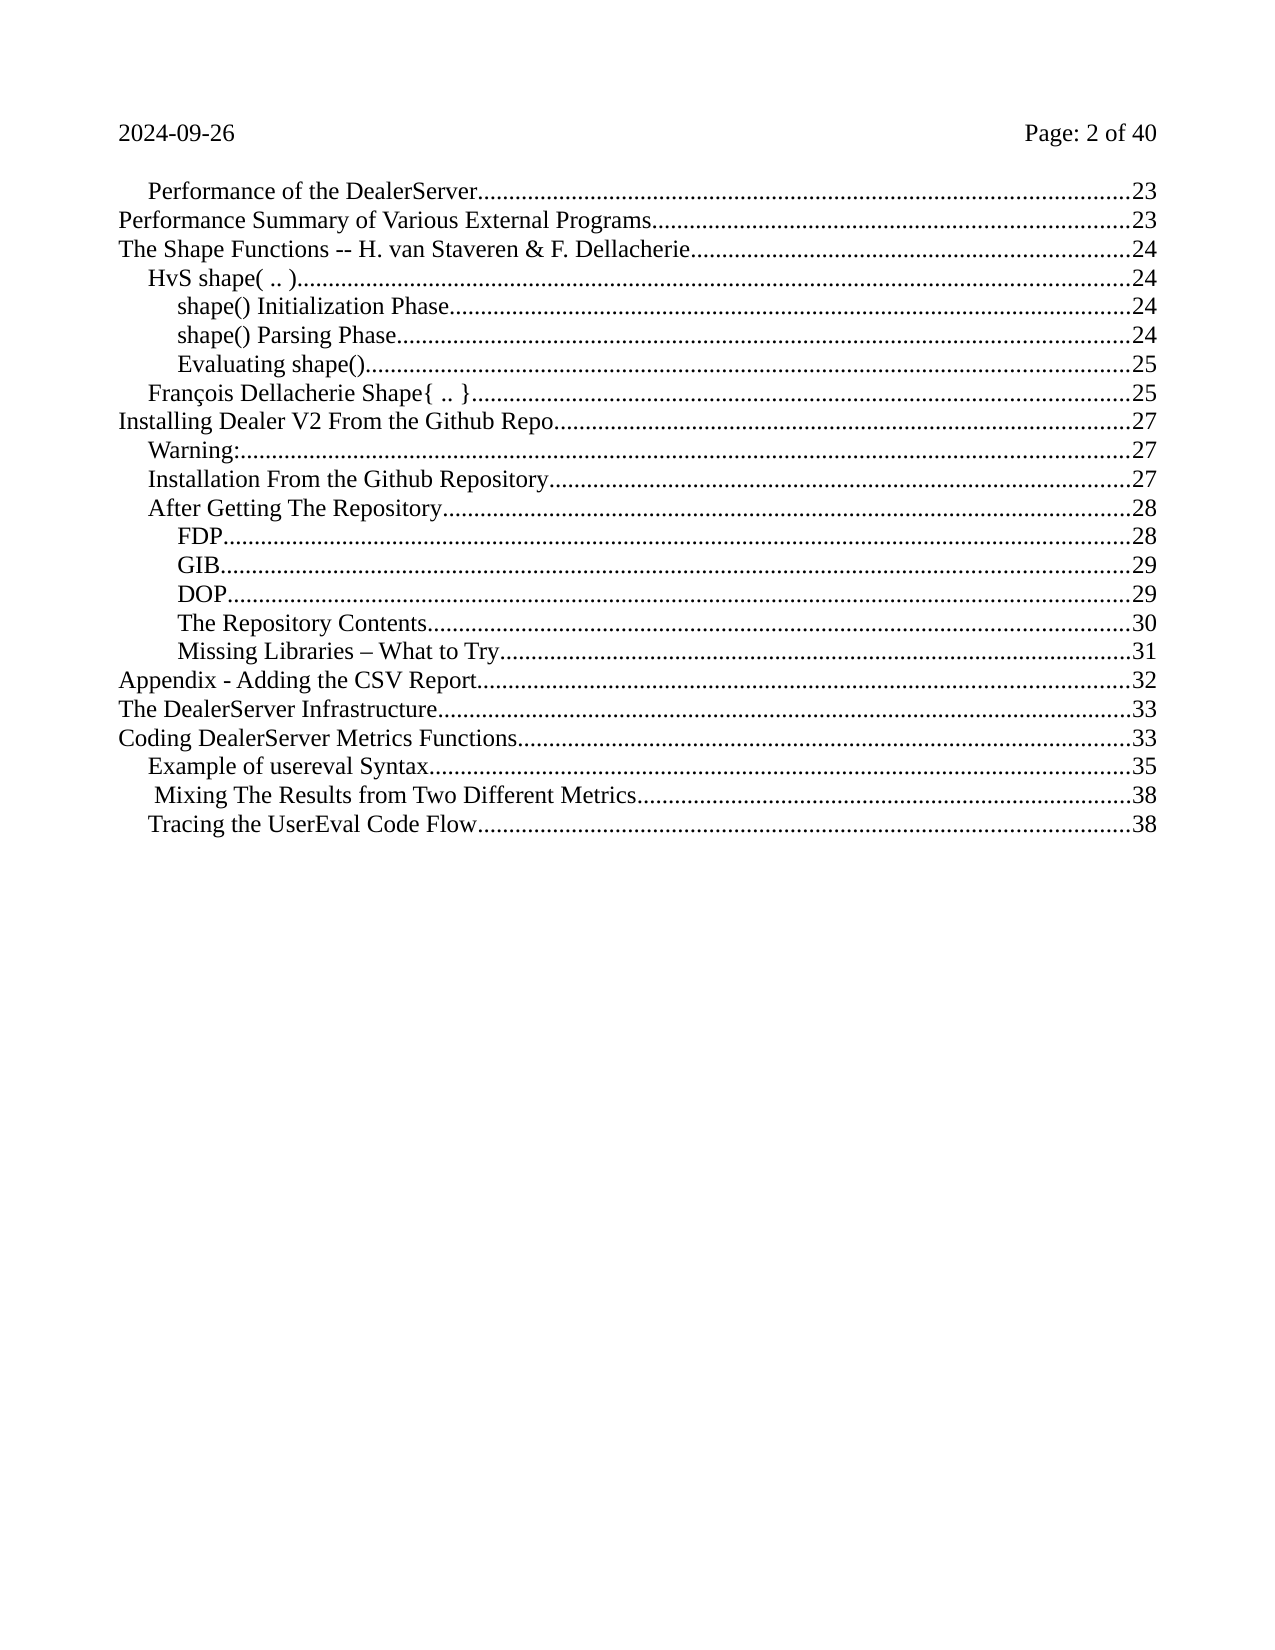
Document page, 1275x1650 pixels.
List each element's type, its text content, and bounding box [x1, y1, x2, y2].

text shape() Initialization Phase 24 [177, 291, 1157, 320]
text FDP 28 [177, 521, 1157, 550]
text DOP 29 [177, 579, 1157, 608]
text Missing Libraries – What to Try 31 [177, 636, 1157, 665]
text shape() Parsing Phase 24 [177, 320, 1157, 349]
text Installation From the Github Repository 27 [148, 464, 1157, 493]
text GIB 29 [177, 550, 1157, 579]
text Appendix - Adding the CSV Report 32 [118, 665, 1157, 694]
text After Getting The Repository 28 [148, 493, 1157, 521]
text Evaluating shape() 25 [177, 349, 1157, 378]
text The DealerServer Infrastructure 33 [118, 694, 1157, 723]
text Tracing the UserEval Code Flow 38 [148, 809, 1157, 838]
text François Dellacherie Shape{ .. } 25 [148, 378, 1157, 406]
text HvS shape( .. ) 24 [148, 263, 1157, 291]
text The Repository Contents 30 [177, 608, 1157, 636]
text Example of usereval Syntax 35 [148, 751, 1157, 780]
text The Shape Functions -- H. van Staveren & F. Dellacherie 24 [118, 234, 1157, 263]
text Warning: 27 [148, 435, 1157, 464]
text Mixing The Results from Two Different Metrics. 38 [148, 780, 1157, 809]
text Coding DealerServer Metrics Functions 33 [118, 723, 1157, 751]
text Performance Summary of Various External Programs 23 [118, 205, 1157, 234]
text Installing Dealer V2 From the Github Repo. 27 [118, 406, 1157, 435]
text Performance of the DealerServer 23 [148, 176, 1157, 205]
